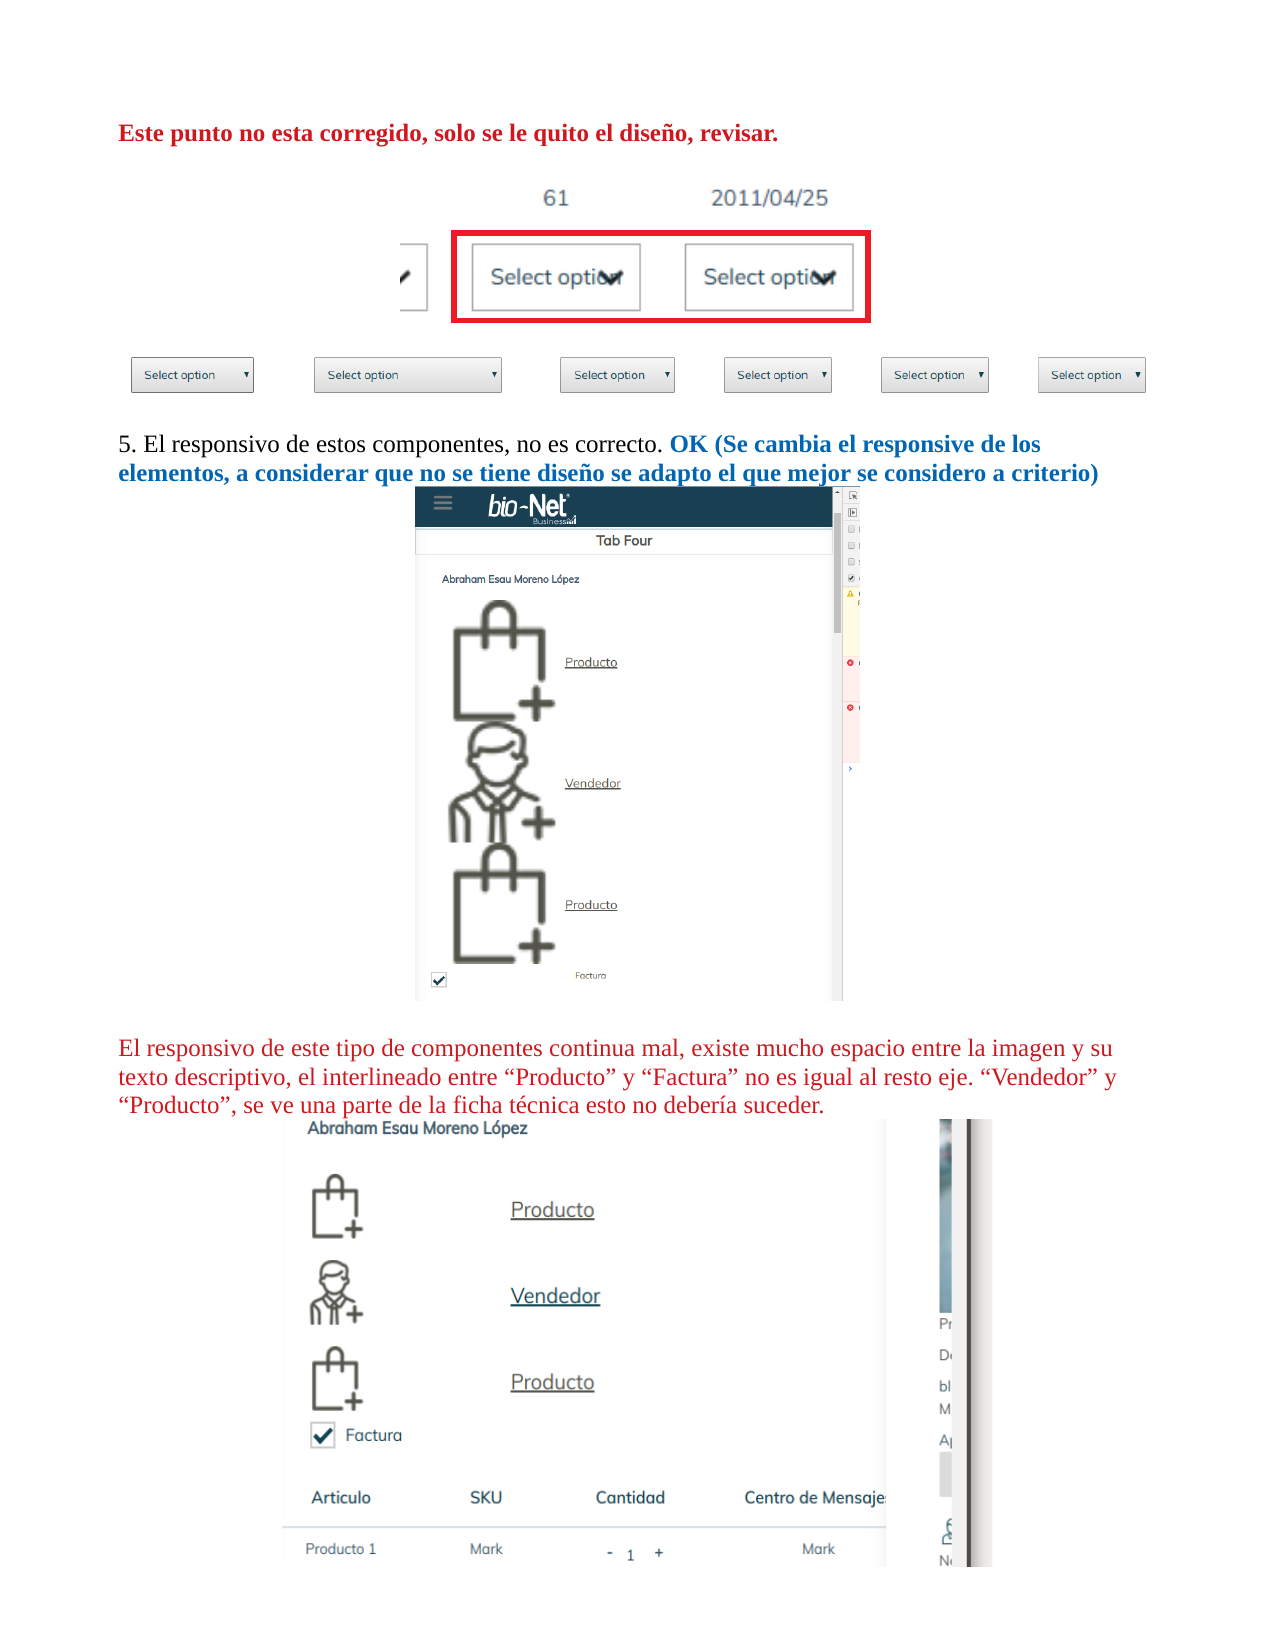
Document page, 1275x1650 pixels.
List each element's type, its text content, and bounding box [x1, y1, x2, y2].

text Este punto no esta corregido, solo se le quito el diseño, revisar. [118, 118, 1157, 147]
text El responsivo de este tipo de componentes continua mal, existe mucho espacio entre la imagen y su texto descriptivo, el interlineado entre “Producto” y “Factura” no es igual al resto eje. “Vendedor” y “Producto”, se ve una parte de la ficha técnica esto no debería suceder. [118, 1033, 1157, 1119]
text 5. El responsivo de estos componentes, no es correcto. OK (Se cambia el responsive de los elementos, a considerar que no se tiene diseño se adapto el que mejor se considero a criterio) [118, 429, 1157, 487]
